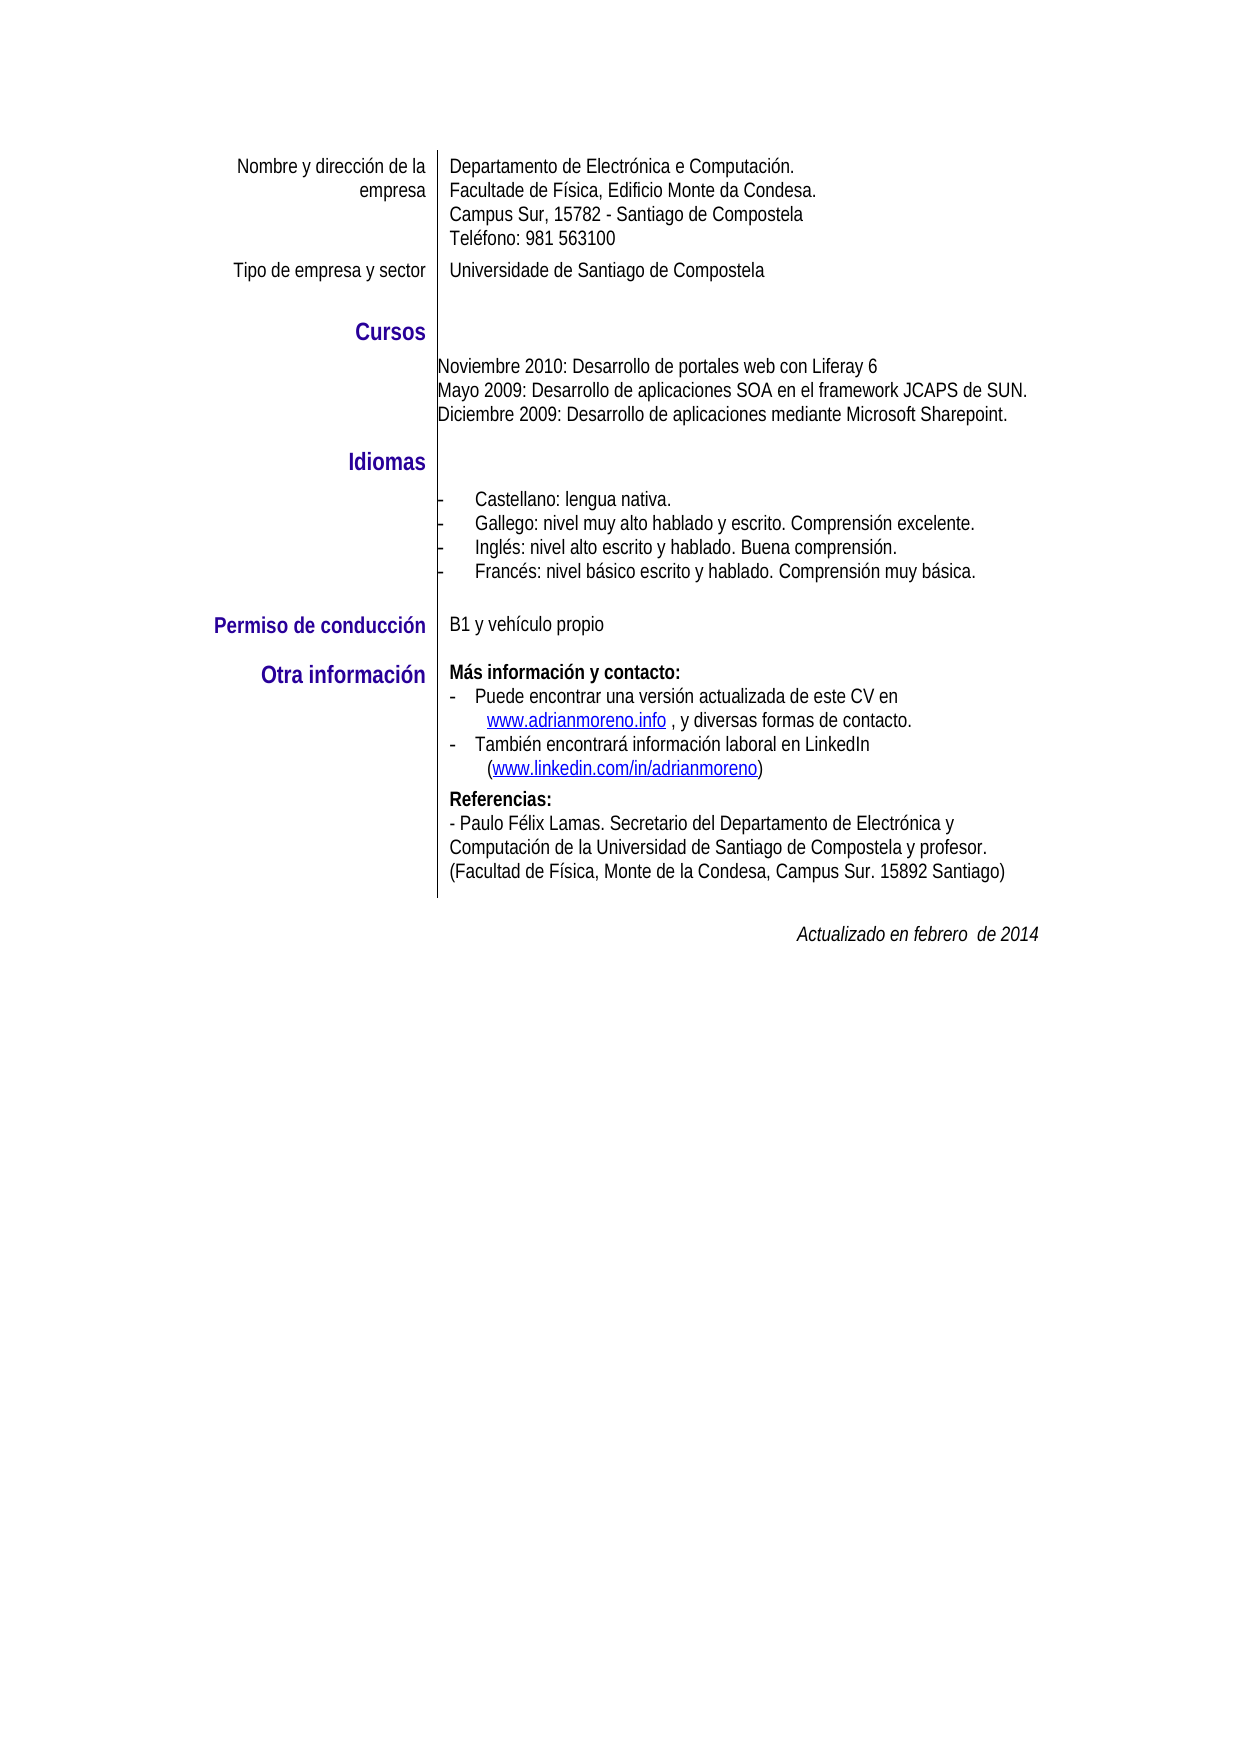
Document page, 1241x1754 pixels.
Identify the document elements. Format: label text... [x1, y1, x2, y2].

table_cell [188, 643, 437, 656]
table_cell [188, 595, 437, 608]
table_cell [438, 293, 1053, 313]
table_cell Tipo de empresa y sector [188, 254, 437, 292]
table_cell Castellano: lengua nativa. Gallego: nivel muy alto hablado y escrito. Comprensión excelente. Inglés: nivel alto escrito y hablado. Buena comprensión. Francés: nivel básico escrito y hablado. Comprensión muy básica. [438, 487, 1053, 594]
table_cell Cursos [188, 313, 437, 350]
table_cell [188, 487, 437, 594]
table_cell [438, 643, 1053, 656]
table_cell Universidade de Santiago de Compostela [438, 254, 1053, 292]
table_cell [188, 293, 437, 313]
table_cell Otra información [188, 656, 437, 898]
table_cell Más información y contacto: Puede encontrar una versión actualizada de este CV en www.adrianmoreno.info , y diversas formas de contacto. También encontrará información laboral en LinkedIn (www.linkedin.com/in/adrianmoreno) Referencias: - Paulo Félix Lamas. Secretario del Departamento de Electrónica y Computación de la Universidad de Santiago de Compostela y profesor. (Facultad de Física, Monte de la Condesa, Campus Sur. 15892 Santiago) [438, 656, 1053, 898]
table_cell Departamento de Electrónica e Computación. Facultade de Física, Edificio Monte da Condesa. Campus Sur, 15782 - Santiago de Compostela Teléfono: 981 563100 [438, 150, 1053, 254]
table_cell [188, 430, 437, 447]
table_cell [438, 430, 1053, 447]
table_cell Permiso de conducción [188, 608, 437, 642]
table_cell [438, 313, 1053, 350]
table_cell [438, 447, 1053, 487]
table_cell Noviembre 2010: Desarrollo de portales web con Liferay 6 Mayo 2009: Desarrollo de aplicaciones SOA en el framework JCAPS de SUN. Diciembre 2009: Desarrollo de aplicaciones mediante Microsoft Sharepoint. [438, 350, 1053, 430]
table_cell [438, 595, 1053, 608]
text Actualizado en febrero de 2014 [187, 922, 1041, 946]
table_cell Nombre y dirección de la empresa [188, 150, 437, 254]
table_cell Idiomas [188, 447, 437, 487]
table_cell [188, 350, 437, 430]
table_cell B1 y vehículo propio [438, 608, 1053, 642]
